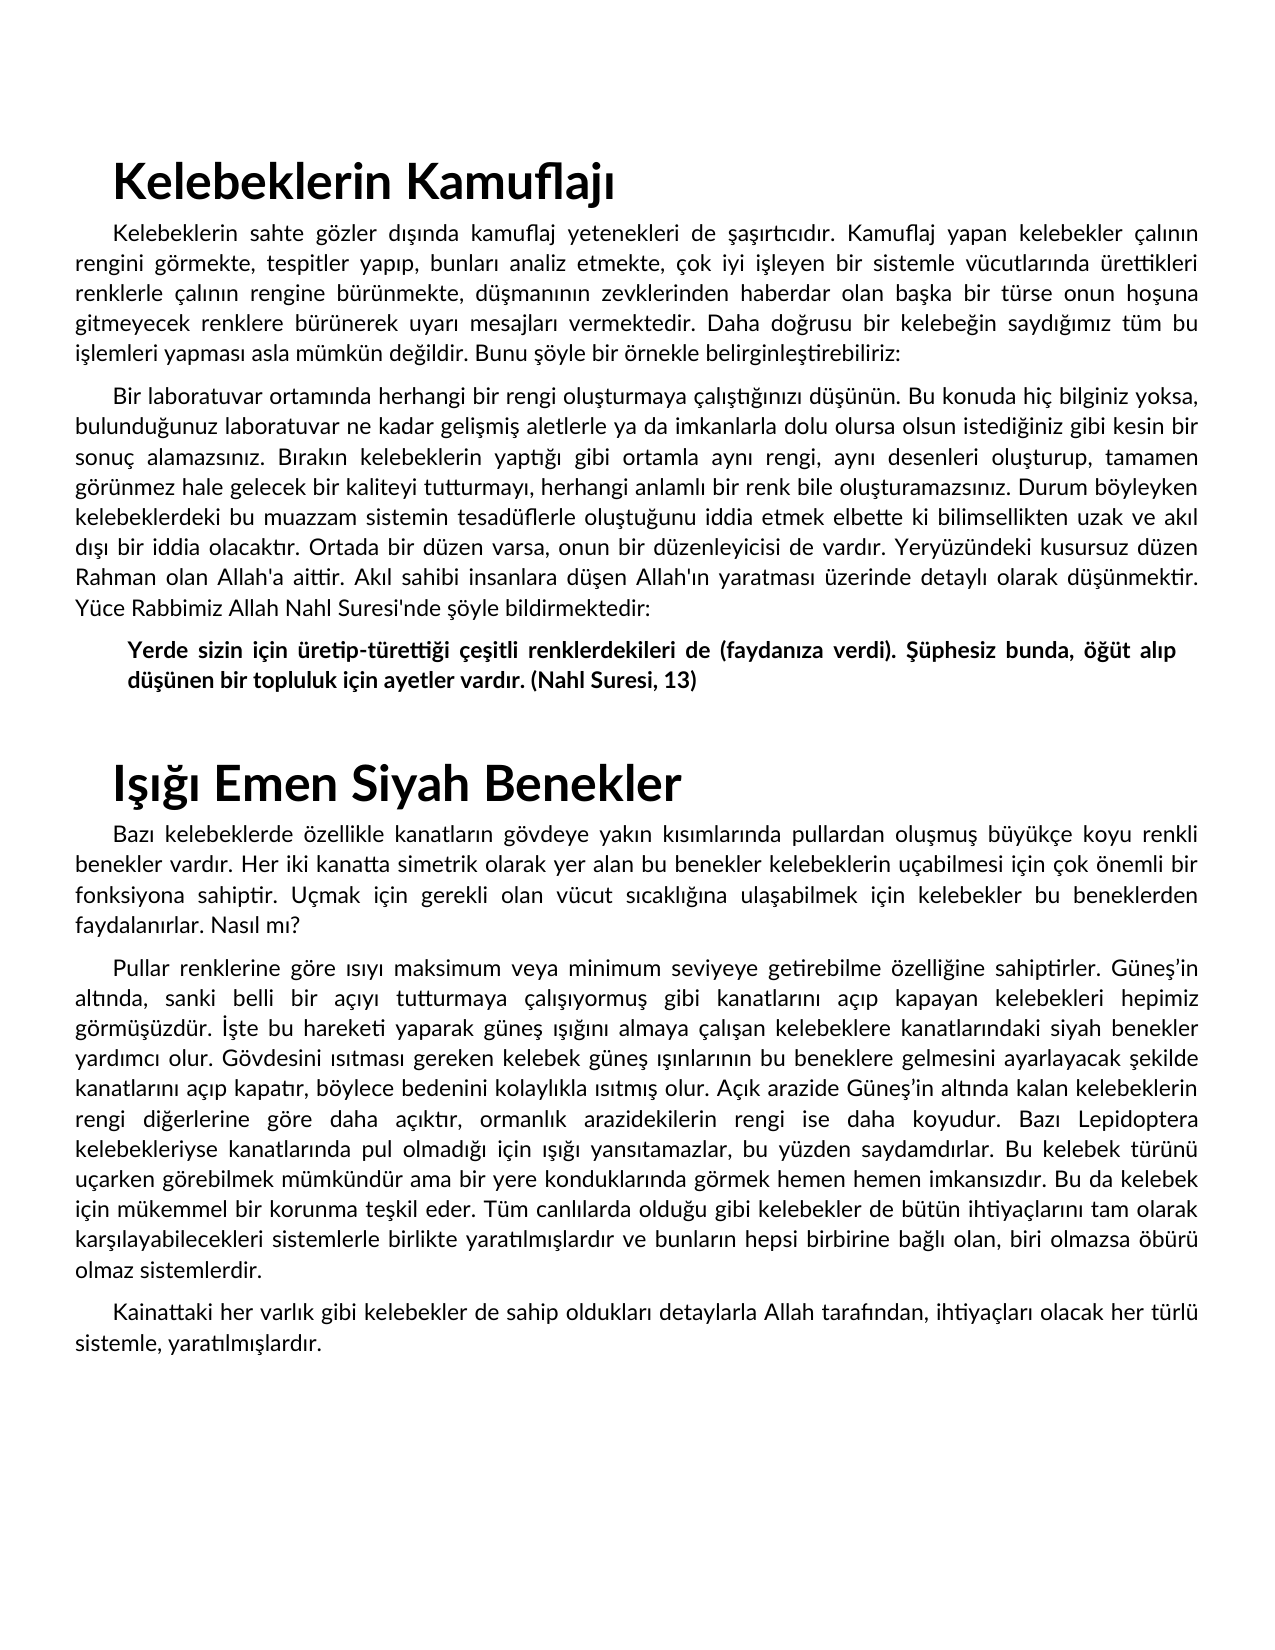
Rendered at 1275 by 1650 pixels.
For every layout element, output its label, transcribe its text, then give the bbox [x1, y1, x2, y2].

text Kainattaki her varlık gibi kelebekler de sahip oldukları detaylarla Allah tarafından, ihtiyaçları olacak her türlü sistemle, yaratılmışlardır. [75, 1298, 1200, 1356]
text Pullar renklerine göre ısıyı maksimum veya minimum seviyeye getirebilme özelliğine sahiptirler. Güneş’in altında, sanki belli bir açıyı tutturmaya çalışıyormuş gibi kanatlarını açıp kapayan kelebekleri hepimiz görmüşüzdür. İşte bu hareketi yaparak güneş ışığını almaya çalışan kelebeklere kanatlarındaki siyah benekler yardımcı olur. Gövdesini ısıtması gereken kelebek güneş ışınlarının bu beneklere gelmesini ayarlayacak şekilde kanatlarını açıp kapatır, böylece bedenini kolaylıkla ısıtmış olur. Açık arazide Güneş’in altında kalan kelebeklerin rengi diğerlerine göre daha açıktır, ormanlık arazidekilerin rengi ise daha koyudur. Bazı Lepidoptera kelebekleriyse kanatlarında pul olmadığı için ışığı yansıtamazlar, bu yüzden saydamdırlar. Bu kelebek türünü uçarken görebilmek mümkündür ama bir yere konduklarında görmek hemen hemen imkansızdır. Bu da kelebek için mükemmel bir korunma teşkil eder. Tüm canlılarda olduğu gibi kelebekler de bütün ihtiyaçlarını tam olarak karşılayabilecekleri sistemlerle birlikte yaratılmışlardır ve bunların hepsi birbirine bağlı olan, biri olmazsa öbürü olmaz sistemlerdir. [75, 953, 1200, 1283]
subtitle Kelebeklerin Kamuflajı [112, 150, 1200, 210]
subtitle Işığı Emen Siyah Benekler [112, 752, 1200, 812]
text Yerde sizin için üretip-türettiği çeşitli renklerdekileri de (faydanıza verdi). Şüphesiz bunda, öğüt alıp düşünen bir topluluk için ayetler vardır. (Nahl Suresi, 13) [127, 636, 1177, 694]
text Bazı kelebeklerde özellikle kanatların gövdeye yakın kısımlarında pullardan oluşmuş büyükçe koyu renkli benekler vardır. Her iki kanatta simetrik olarak yer alan bu benekler kelebeklerin uçabilmesi için çok önemli bir fonksiyona sahiptir. Uçmak için gerekli olan vücut sıcaklığına ulaşabilmek için kelebekler bu beneklerden faydalanırlar. Nasıl mı? [75, 820, 1200, 938]
text Kelebeklerin sahte gözler dışında kamuflaj yetenekleri de şaşırtıcıdır. Kamuflaj yapan kelebekler çalının rengini görmekte, tespitler yapıp, bunları analiz etmekte, çok iyi işleyen bir sistemle vücutlarında ürettikleri renklerle çalının rengine bürünmekte, düşmanının zevklerinden haberdar olan başka bir türse onun hoşuna gitmeyecek renklere bürünerek uyarı mesajları vermektedir. Daha doğrusu bir kelebeğin saydığımız tüm bu işlemleri yapması asla mümkün değildir. Bunu şöyle bir örnekle belirginleştirebiliriz: [75, 218, 1200, 367]
text Bir laboratuvar ortamında herhangi bir rengi oluşturmaya çalıştığınızı düşünün. Bu konuda hiç bilginiz yoksa, bulunduğunuz laboratuvar ne kadar gelişmiş aletlerle ya da imkanlarla dolu olursa olsun istediğiniz gibi kesin bir sonuç alamazsınız. Bırakın kelebeklerin yaptığı gibi ortamla aynı rengi, aynı desenleri oluşturup, tamamen görünmez hale gelecek bir kaliteyi tutturmayı, herhangi anlamlı bir renk bile oluşturamazsınız. Durum böyleyken kelebeklerdeki bu muazzam sistemin tesadüflerle oluştuğunu iddia etmek elbette ki bilimsellikten uzak ve akıl dışı bir iddia olacaktır. Ortada bir düzen varsa, onun bir düzenleyicisi de vardır. Yeryüzündeki kusursuz düzen Rahman olan Allah'a aittir. Akıl sahibi insanlara düşen Allah'ın yaratması üzerinde detaylı olarak düşünmektir. Yüce Rabbimiz Allah Nahl Suresi'nde şöyle bildirmektedir: [75, 382, 1200, 621]
